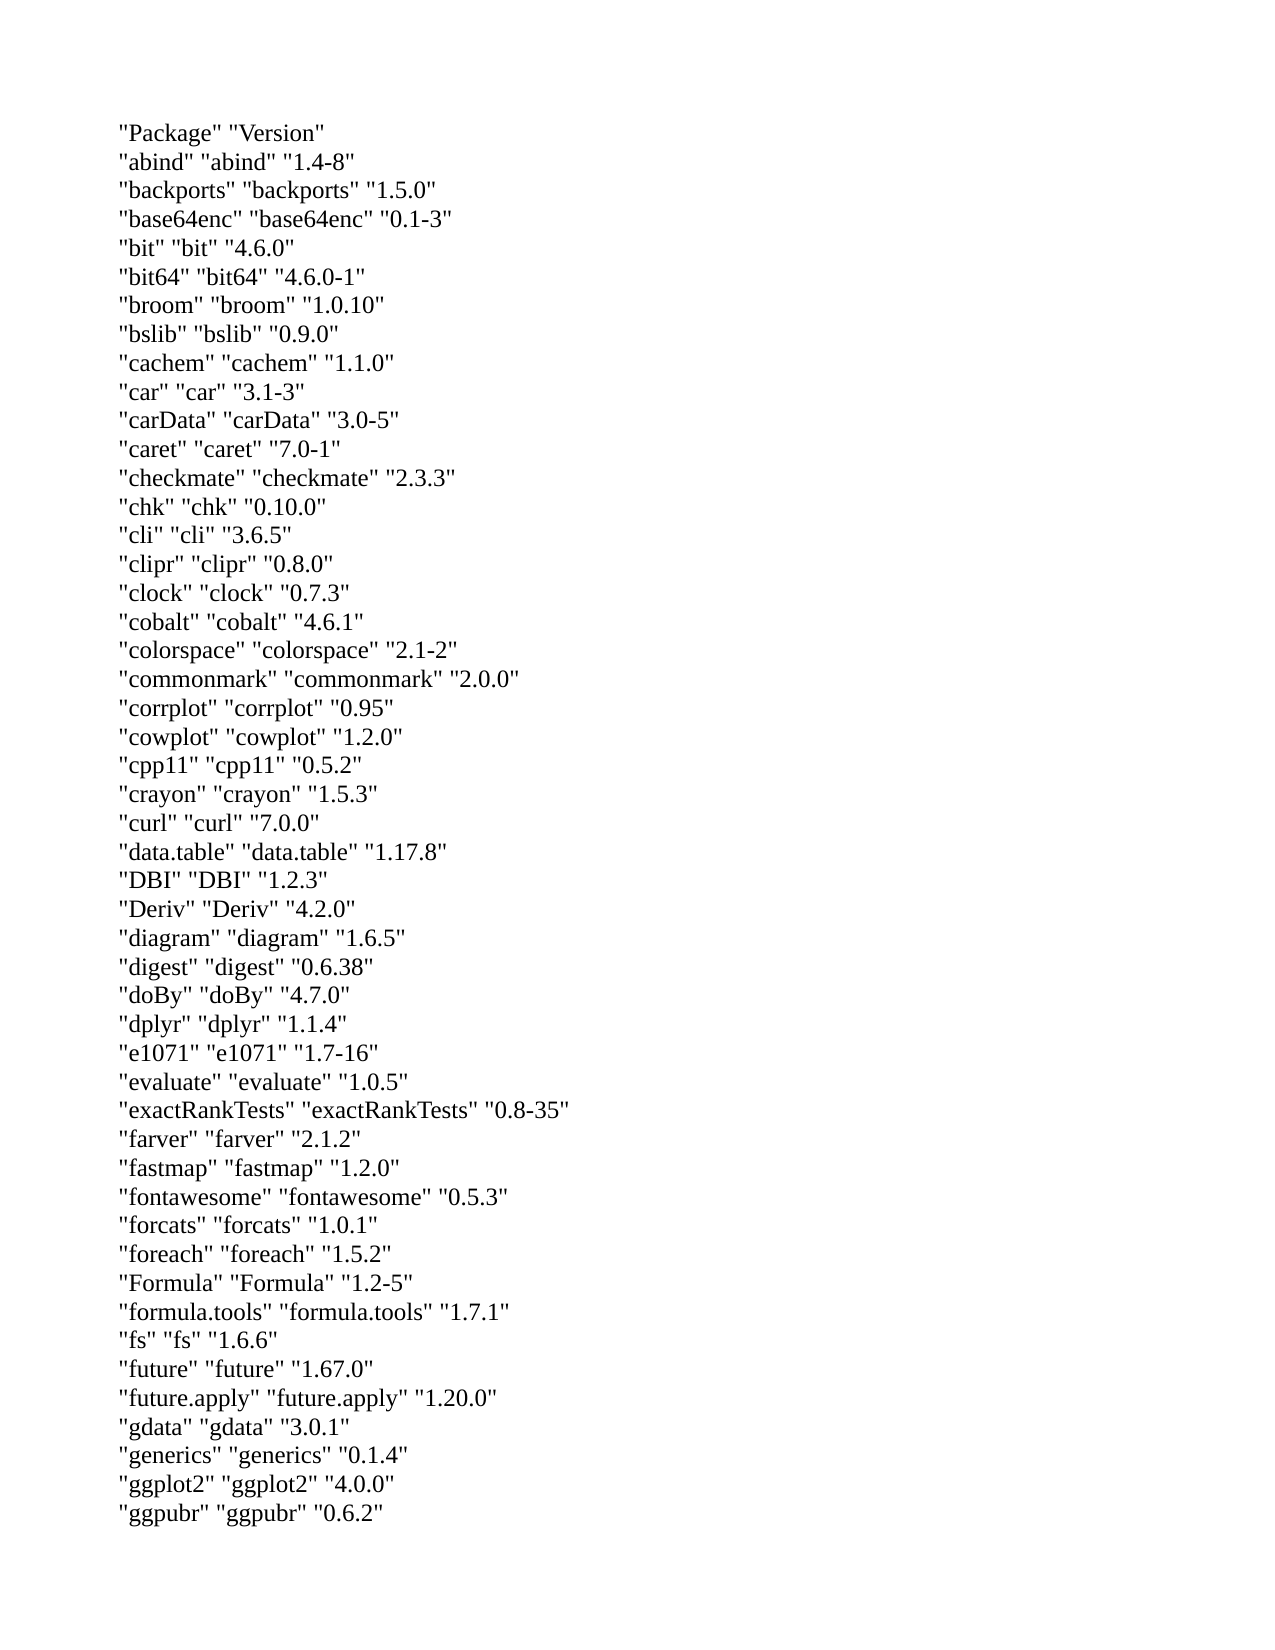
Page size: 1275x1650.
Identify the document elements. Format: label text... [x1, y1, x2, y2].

text "fastmap" "fastmap" "1.2.0" [118, 1153, 1157, 1182]
text "commonmark" "commonmark" "2.0.0" [118, 664, 1157, 693]
text "cowplot" "cowplot" "1.2.0" [118, 722, 1157, 751]
text "Formula" "Formula" "1.2-5" [118, 1268, 1157, 1297]
text "exactRankTests" "exactRankTests" "0.8-35" [118, 1096, 1157, 1124]
text "car" "car" "3.1-3" [118, 377, 1157, 406]
text "corrplot" "corrplot" "0.95" [118, 693, 1157, 722]
text "carData" "carData" "3.0-5" [118, 406, 1157, 434]
text "cpp11" "cpp11" "0.5.2" [118, 751, 1157, 779]
text "DBI" "DBI" "1.2.3" [118, 866, 1157, 894]
text "cachem" "cachem" "1.1.0" [118, 348, 1157, 377]
text "caret" "caret" "7.0-1" [118, 434, 1157, 463]
text "bslib" "bslib" "0.9.0" [118, 319, 1157, 348]
text "fontawesome" "fontawesome" "0.5.3" [118, 1182, 1157, 1211]
text "curl" "curl" "7.0.0" [118, 808, 1157, 837]
text "crayon" "crayon" "1.5.3" [118, 779, 1157, 808]
text "ggpubr" "ggpubr" "0.6.2" [118, 1498, 1157, 1527]
text "clock" "clock" "0.7.3" [118, 578, 1157, 607]
text "future.apply" "future.apply" "1.20.0" [118, 1383, 1157, 1412]
text "broom" "broom" "1.0.10" [118, 291, 1157, 319]
text "generics" "generics" "0.1.4" [118, 1441, 1157, 1469]
text "colorspace" "colorspace" "2.1-2" [118, 636, 1157, 664]
text "diagram" "diagram" "1.6.5" [118, 923, 1157, 952]
text "evaluate" "evaluate" "1.0.5" [118, 1067, 1157, 1096]
text "clipr" "clipr" "0.8.0" [118, 549, 1157, 578]
text "farver" "farver" "2.1.2" [118, 1124, 1157, 1153]
text "backports" "backports" "1.5.0" [118, 176, 1157, 204]
text "data.table" "data.table" "1.17.8" [118, 837, 1157, 866]
text "formula.tools" "formula.tools" "1.7.1" [118, 1297, 1157, 1326]
text "Package" "Version" [118, 118, 1157, 147]
text "future" "future" "1.67.0" [118, 1354, 1157, 1383]
text "fs" "fs" "1.6.6" [118, 1326, 1157, 1354]
text "base64enc" "base64enc" "0.1-3" [118, 204, 1157, 233]
text "e1071" "e1071" "1.7-16" [118, 1038, 1157, 1067]
text "abind" "abind" "1.4-8" [118, 147, 1157, 176]
text "digest" "digest" "0.6.38" [118, 952, 1157, 981]
text "cobalt" "cobalt" "4.6.1" [118, 607, 1157, 636]
text "foreach" "foreach" "1.5.2" [118, 1239, 1157, 1268]
text "cli" "cli" "3.6.5" [118, 521, 1157, 549]
text "chk" "chk" "0.10.0" [118, 492, 1157, 521]
text "gdata" "gdata" "3.0.1" [118, 1412, 1157, 1441]
text "doBy" "doBy" "4.7.0" [118, 981, 1157, 1009]
text "Deriv" "Deriv" "4.2.0" [118, 894, 1157, 923]
text "forcats" "forcats" "1.0.1" [118, 1211, 1157, 1239]
text "ggplot2" "ggplot2" "4.0.0" [118, 1469, 1157, 1498]
text "bit64" "bit64" "4.6.0-1" [118, 262, 1157, 291]
text "bit" "bit" "4.6.0" [118, 233, 1157, 262]
text "dplyr" "dplyr" "1.1.4" [118, 1009, 1157, 1038]
text "checkmate" "checkmate" "2.3.3" [118, 463, 1157, 492]
